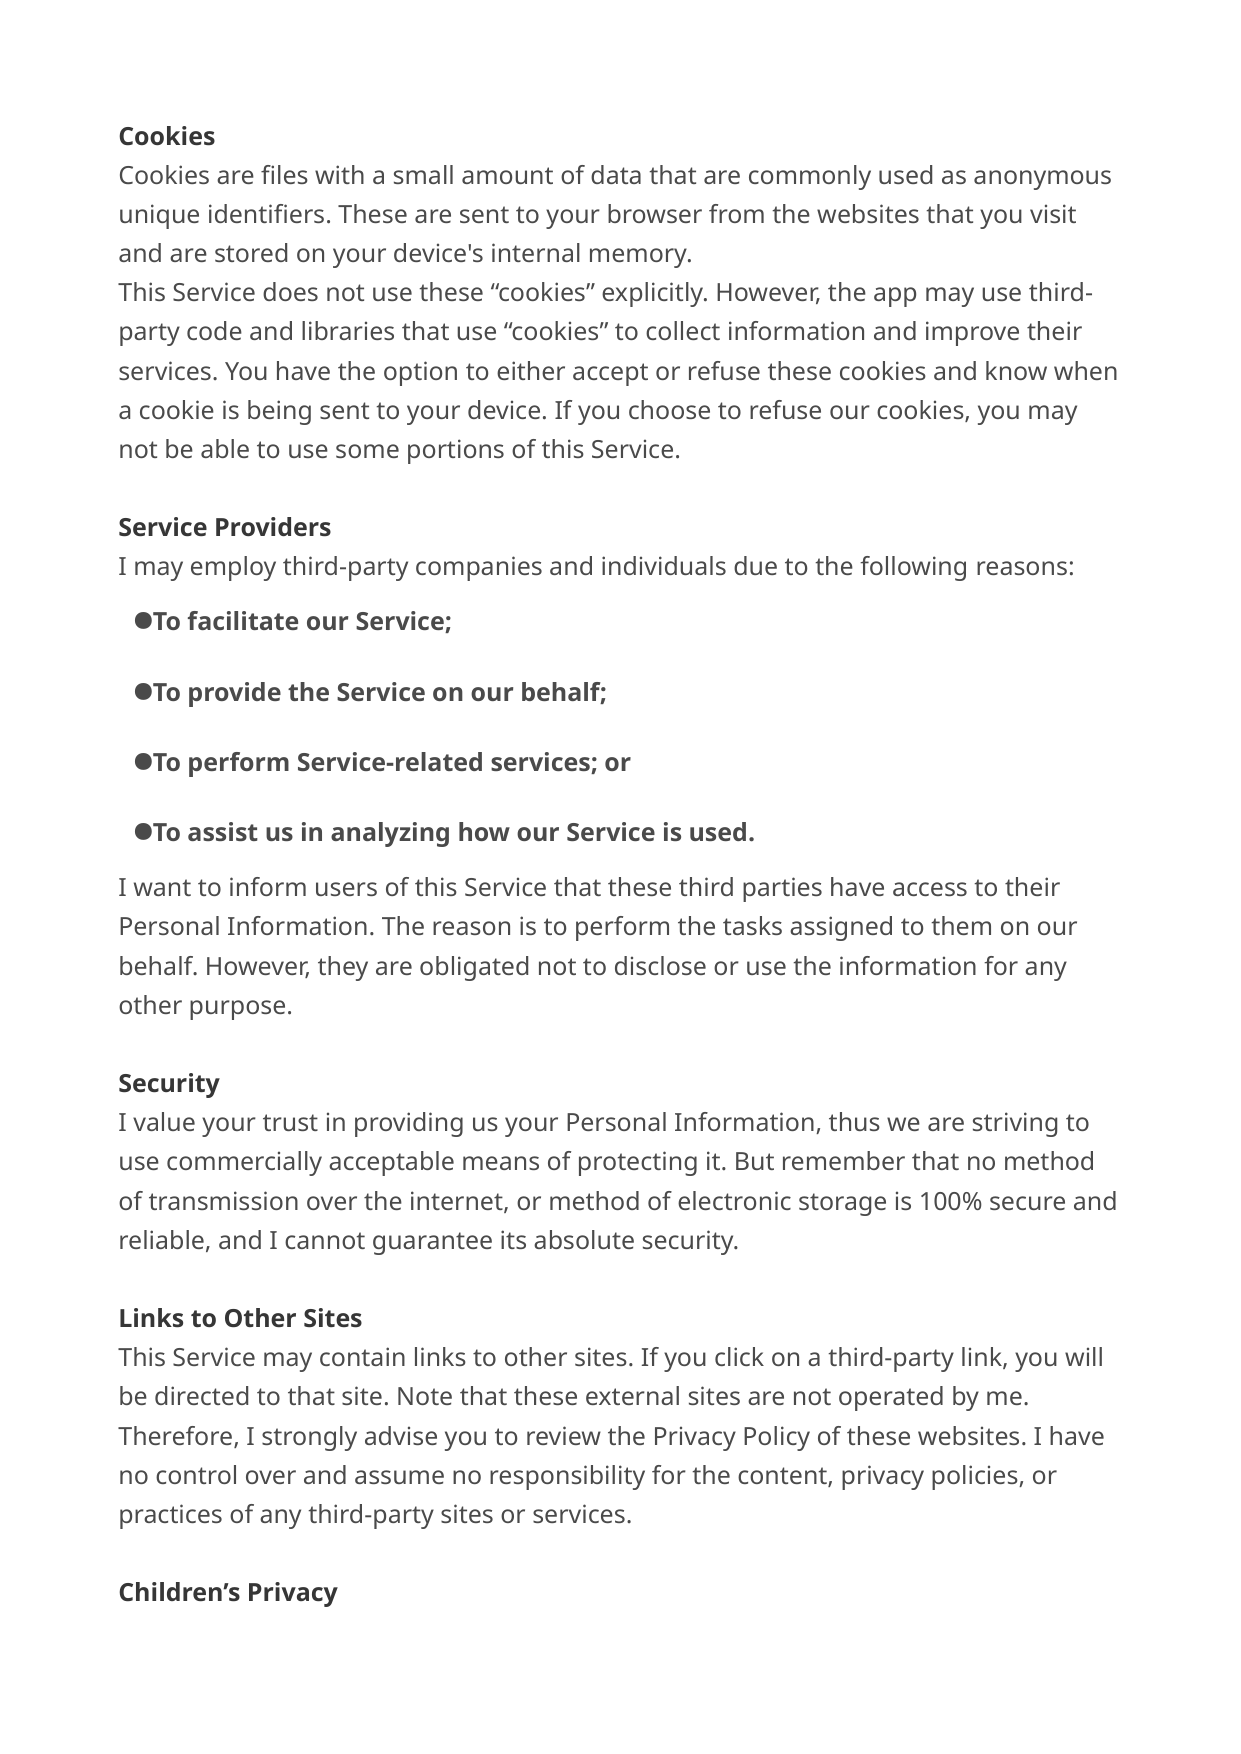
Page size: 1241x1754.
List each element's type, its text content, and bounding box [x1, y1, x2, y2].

text This Service does not use these “cookies” explicitly. However, the app may use third-party code and libraries that use “cookies” to collect information and improve their services. You have the option to either accept or refuse these cookies and know when a cookie is being sent to your device. If you choose to refuse our cookies, you may not be able to use some portions of this Service. [118, 275, 1122, 466]
text Security [118, 1066, 1122, 1100]
text Links to Other Sites [118, 1301, 1122, 1335]
text I value your trust in providing us your Personal Information, thus we are striving to use commercially acceptable means of protecting it. But remember that no method of transmission over the internet, or method of electronic storage is 100% secure and reliable, and I cannot guarantee its absolute security. [118, 1105, 1122, 1256]
text Cookies are files with a small amount of data that are commonly used as anonymous unique identifiers. These are sent to your browser from the websites that you visit and are stored on your device's internal memory. [118, 157, 1122, 270]
text Service Providers [118, 510, 1122, 544]
text This Service may contain links to other sites. If you click on a third-party link, you will be directed to that site. Note that these external sites are not operated by me. Therefore, I strongly advise you to review the Privacy Policy of these websites. I have no control over and assume no responsibility for the content, privacy policies, or practices of any third-party sites or services. [118, 1340, 1122, 1531]
list To assist us in analyzing how our Service is used. [134, 815, 1106, 849]
text Children’s Privacy [118, 1575, 1122, 1609]
list To perform Service-related services; or [134, 744, 1106, 779]
text I want to inform users of this Service that these third parties have access to their Personal Information. The reason is to perform the tasks assigned to them on our behalf. However, they are obligated not to disclose or use the information for any other purpose. [118, 870, 1122, 1021]
text I may employ third-party companies and individuals due to the following reasons: [118, 549, 1122, 583]
list To facilitate our Service; [134, 604, 1106, 638]
text Cookies [118, 118, 1122, 152]
list To provide the Service on our behalf; [134, 674, 1106, 708]
